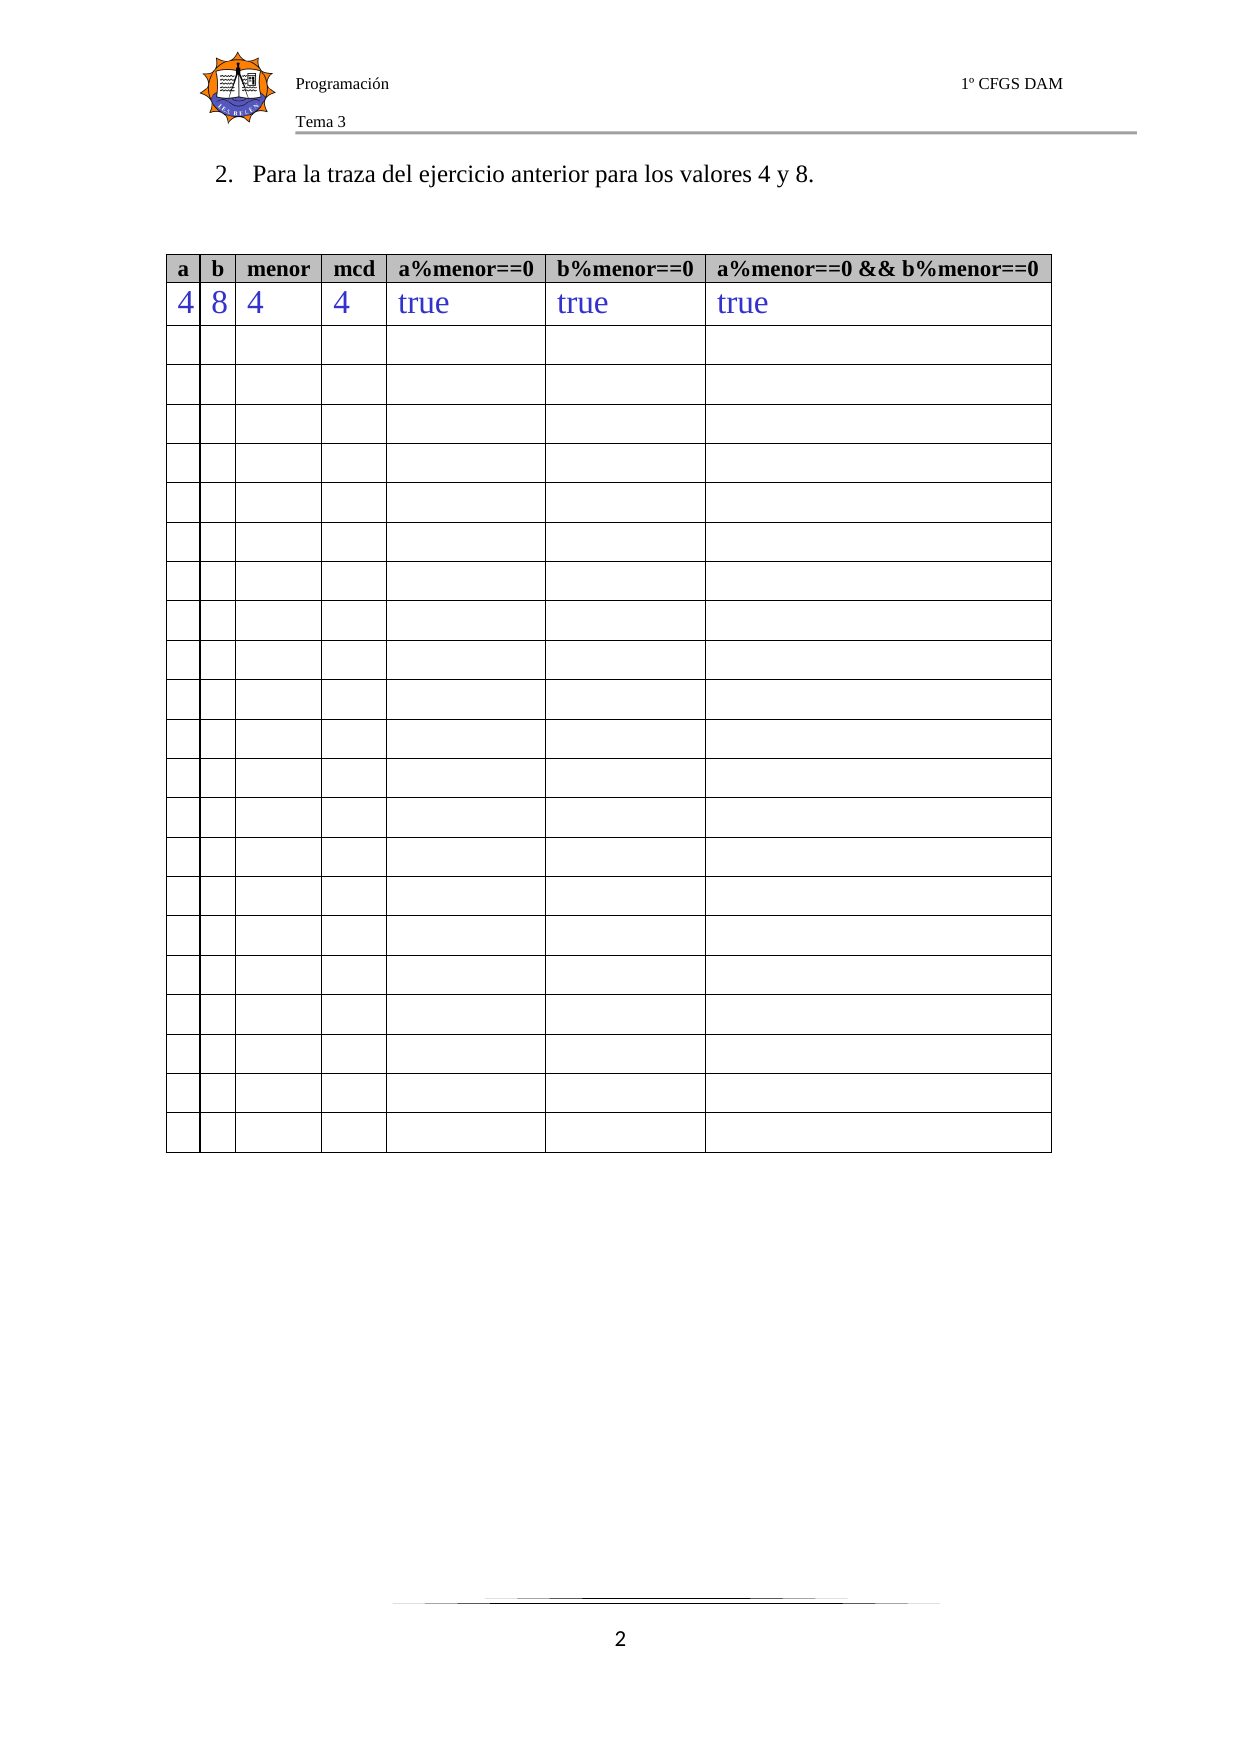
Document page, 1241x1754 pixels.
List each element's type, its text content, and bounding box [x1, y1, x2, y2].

table_cell [387, 798, 545, 837]
table_cell [706, 1035, 1051, 1073]
table_cell [387, 562, 545, 600]
table_cell [546, 365, 705, 403]
table_cell [201, 641, 235, 679]
table_cell [322, 720, 386, 758]
table_cell [201, 1035, 235, 1073]
table_cell [236, 562, 321, 600]
table_cell [387, 641, 545, 679]
table_cell [236, 601, 321, 640]
table_cell [706, 956, 1051, 994]
table_cell [201, 601, 235, 640]
table_cell [322, 444, 386, 482]
table_cell [201, 680, 235, 718]
table_cell [167, 759, 199, 797]
table_cell [546, 523, 705, 561]
table_cell true [706, 283, 1051, 325]
table_cell [387, 916, 545, 955]
table_cell [706, 562, 1051, 600]
table_cell [322, 680, 386, 718]
table_cell [201, 956, 235, 994]
picture [197, 48, 278, 129]
table_cell [387, 1074, 545, 1112]
table_cell [236, 365, 321, 403]
table_cell [236, 1074, 321, 1112]
table_cell [201, 1074, 235, 1112]
table_cell [236, 1113, 321, 1152]
table_cell [546, 601, 705, 640]
table_cell [546, 759, 705, 797]
table_cell [236, 916, 321, 955]
table_cell [236, 444, 321, 482]
table_cell [201, 916, 235, 955]
table_cell [387, 326, 545, 364]
table_cell [706, 995, 1051, 1033]
table_cell [387, 483, 545, 522]
table_cell [706, 523, 1051, 561]
table_cell [167, 877, 199, 915]
table_cell [706, 444, 1051, 482]
table_cell [706, 1074, 1051, 1112]
table_cell [387, 838, 545, 876]
table_cell [201, 838, 235, 876]
table_cell [236, 995, 321, 1033]
table_cell [322, 601, 386, 640]
table_cell [546, 405, 705, 443]
table_cell [706, 680, 1051, 718]
table_cell [322, 877, 386, 915]
table_cell [706, 877, 1051, 915]
list Para la traza del ejercicio anterior para los valores 4 y 8. [215, 159, 1063, 188]
table_cell [236, 405, 321, 443]
table_header a [167, 255, 199, 282]
table_cell [706, 365, 1051, 403]
table_cell [201, 759, 235, 797]
table_header a%menor==0 [387, 255, 545, 282]
table_cell [322, 1035, 386, 1073]
table_cell [201, 995, 235, 1033]
table_cell [201, 720, 235, 758]
table_cell [322, 523, 386, 561]
table_cell [167, 798, 199, 837]
table_cell [201, 523, 235, 561]
table_cell [706, 838, 1051, 876]
table_cell [236, 641, 321, 679]
table_cell [706, 641, 1051, 679]
table_cell [167, 956, 199, 994]
table_cell [546, 641, 705, 679]
table_cell [236, 326, 321, 364]
table_cell [201, 562, 235, 600]
table_cell [387, 365, 545, 403]
table_cell [546, 1035, 705, 1073]
table_cell [236, 1035, 321, 1073]
table_cell [167, 641, 199, 679]
table_cell [167, 916, 199, 955]
table_cell [322, 995, 386, 1033]
table_cell [706, 326, 1051, 364]
table_cell [167, 562, 199, 600]
table_cell [322, 326, 386, 364]
table_cell [167, 365, 199, 403]
table_cell [546, 916, 705, 955]
table_cell [167, 326, 199, 364]
table_cell [546, 838, 705, 876]
table_cell [546, 995, 705, 1033]
table_cell [236, 759, 321, 797]
table_cell [201, 877, 235, 915]
table_cell 4 [236, 283, 321, 325]
table_cell [201, 326, 235, 364]
table_cell [167, 1074, 199, 1112]
table_cell [236, 483, 321, 522]
table_cell [387, 877, 545, 915]
table_cell [546, 483, 705, 522]
table_cell [387, 405, 545, 443]
table_cell [322, 916, 386, 955]
table_cell [387, 720, 545, 758]
table_header b [201, 255, 235, 282]
table_cell [236, 798, 321, 837]
table_cell [706, 483, 1051, 522]
table_cell [167, 523, 199, 561]
table_cell 4 [322, 283, 386, 325]
table_cell 4 [167, 283, 199, 325]
table_cell [201, 483, 235, 522]
table_cell [167, 680, 199, 718]
table_cell [387, 523, 545, 561]
table_cell [322, 483, 386, 522]
table_cell 8 [201, 283, 235, 325]
table_cell [706, 405, 1051, 443]
table_cell [201, 1113, 235, 1152]
table_header a%menor==0 && b%menor==0 [706, 255, 1051, 282]
table_cell [236, 523, 321, 561]
table_cell [322, 1074, 386, 1112]
table_cell [201, 365, 235, 403]
table_cell [322, 365, 386, 403]
table_cell [387, 680, 545, 718]
table_cell [546, 680, 705, 718]
table_cell [387, 601, 545, 640]
table_cell [236, 877, 321, 915]
table_cell [706, 1113, 1051, 1152]
table_cell true [546, 283, 705, 325]
table_cell [387, 444, 545, 482]
table_cell [387, 759, 545, 797]
table_cell [387, 956, 545, 994]
table_cell [322, 1113, 386, 1152]
table_cell [236, 838, 321, 876]
table_cell [706, 759, 1051, 797]
table_cell [546, 798, 705, 837]
table_cell [387, 1035, 545, 1073]
table_header b%menor==0 [546, 255, 705, 282]
table_cell [706, 720, 1051, 758]
table_cell [201, 444, 235, 482]
table_header mcd [322, 255, 386, 282]
table_cell [387, 1113, 545, 1152]
table_cell [546, 1074, 705, 1112]
table_cell [322, 405, 386, 443]
table_cell [546, 1113, 705, 1152]
table_cell [706, 916, 1051, 955]
table_cell [167, 405, 199, 443]
table_cell [322, 562, 386, 600]
table_cell [167, 601, 199, 640]
table_cell [546, 444, 705, 482]
table_cell [167, 838, 199, 876]
table_cell [546, 326, 705, 364]
table_header menor [236, 255, 321, 282]
table_cell [546, 877, 705, 915]
table_cell [546, 720, 705, 758]
table_cell [167, 720, 199, 758]
table_cell [236, 956, 321, 994]
table_cell [322, 759, 386, 797]
table_cell [167, 483, 199, 522]
table_cell [546, 956, 705, 994]
table_cell [322, 798, 386, 837]
table_cell [322, 956, 386, 994]
table_cell true [387, 283, 545, 325]
table_cell [167, 444, 199, 482]
table_cell [387, 995, 545, 1033]
table_cell [706, 798, 1051, 837]
table_cell [236, 720, 321, 758]
table_cell [167, 1113, 199, 1152]
table_cell [236, 680, 321, 718]
table_cell [201, 405, 235, 443]
table_cell [322, 641, 386, 679]
table_cell [167, 995, 199, 1033]
table_cell [201, 798, 235, 837]
table_cell [546, 562, 705, 600]
table_cell [167, 1035, 199, 1073]
table_cell [706, 601, 1051, 640]
table_cell [322, 838, 386, 876]
